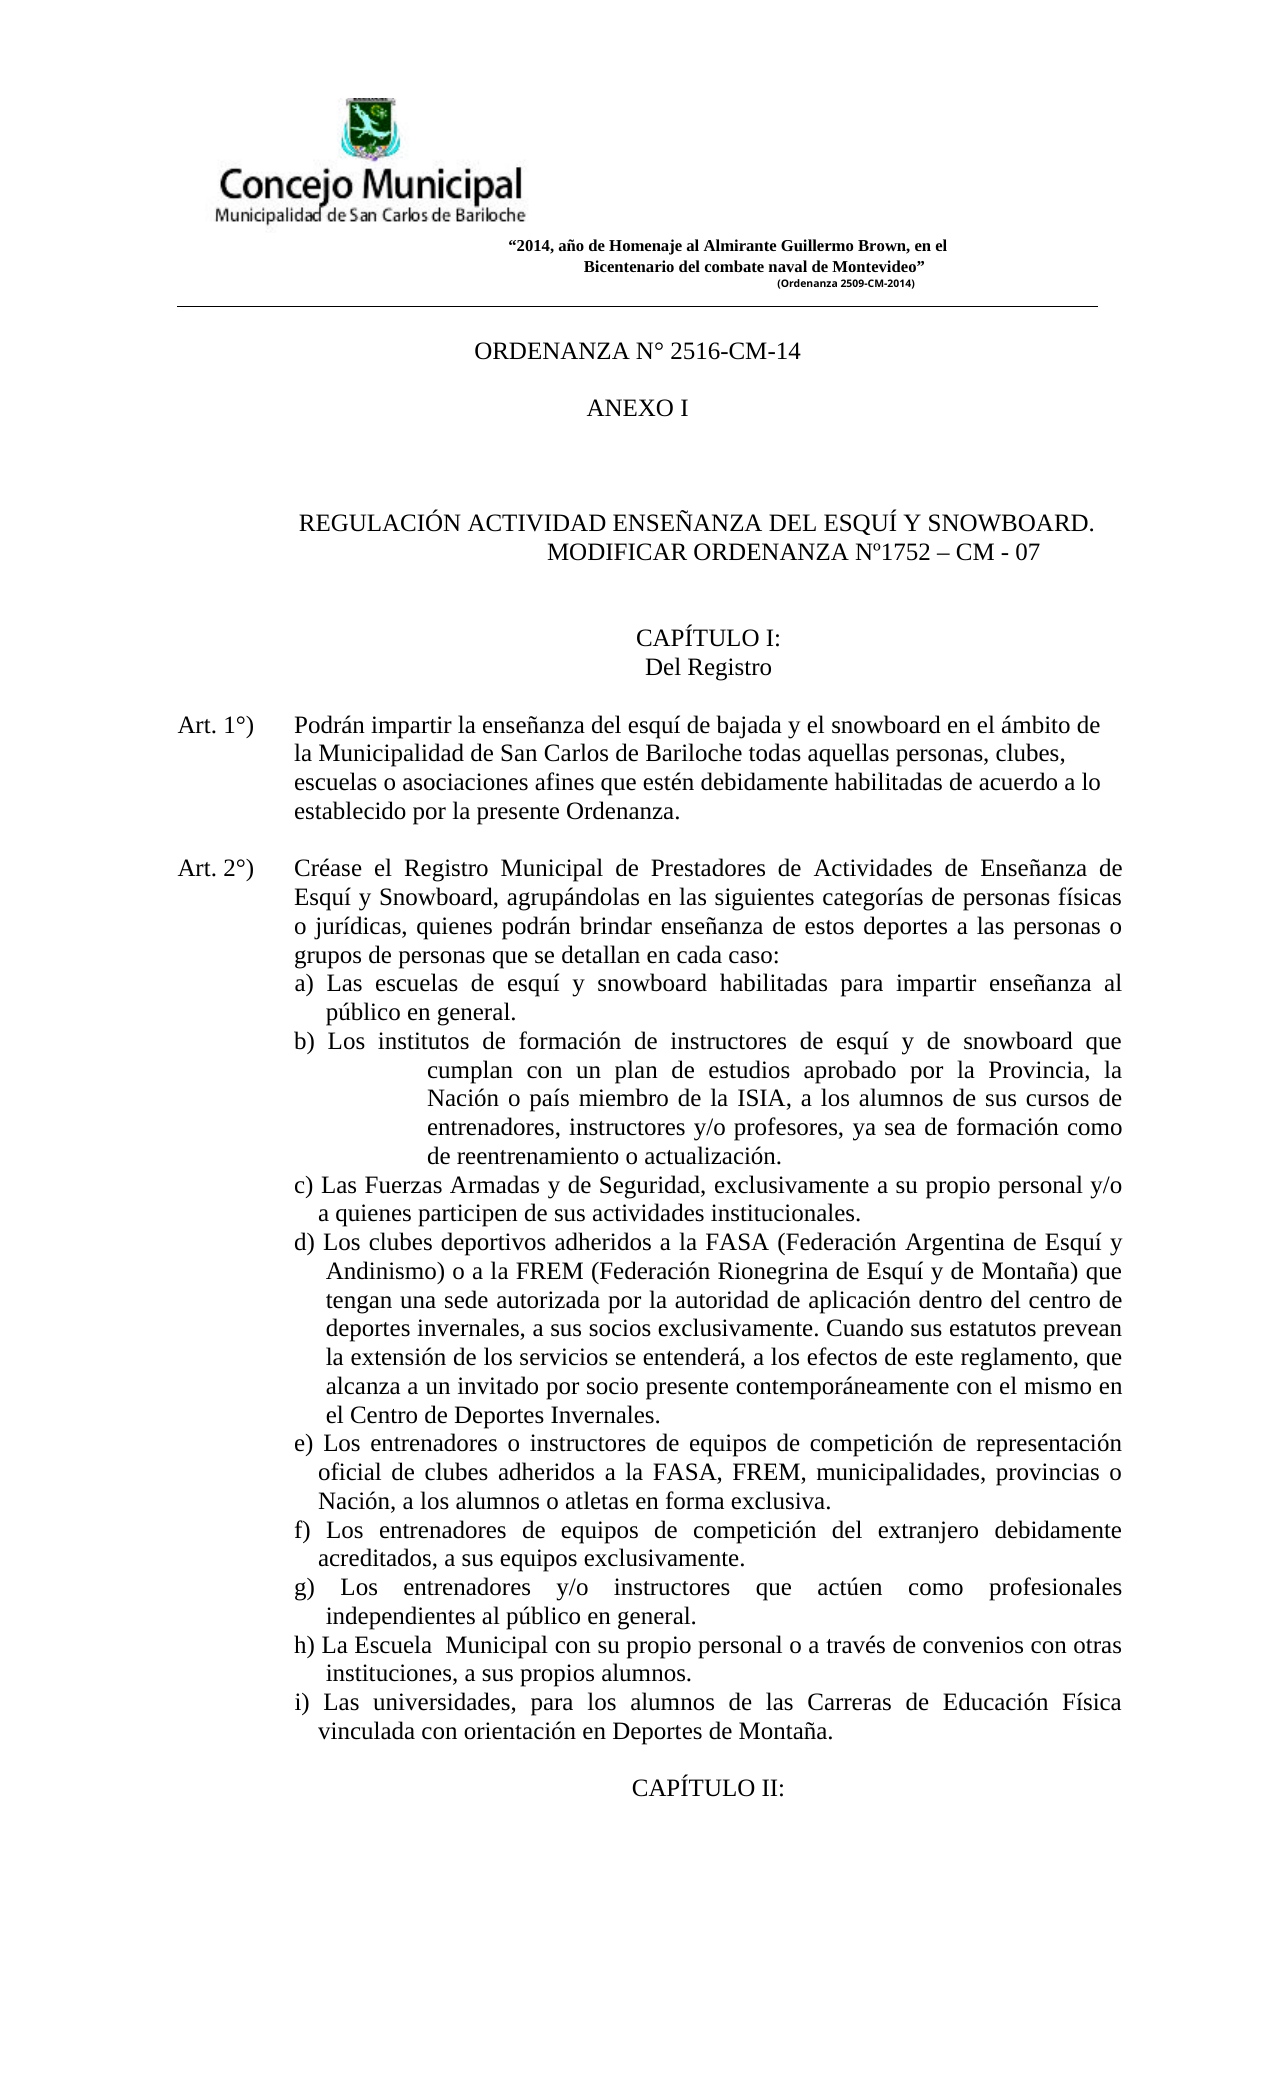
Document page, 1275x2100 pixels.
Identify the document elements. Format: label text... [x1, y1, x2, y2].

text ANEXO I [177, 393, 1098, 422]
text ORDENANZA N° 2516-CM-14 [177, 336, 1098, 365]
table_cell Art. 1°) [170, 710, 287, 853]
text REGULACIÓN ACTIVIDAD ENSEÑANZA DEL ESQUÍ Y SNOWBOARD. MODIFICAR ORDENANZA Nº1752 – CM - 07 [177, 508, 1098, 566]
table_header CAPÍTULO I: Del Registro [287, 624, 1130, 710]
table_cell Podrán impartir la enseñanza del esquí de bajada y el snowboard en el ámbito de la Municipalidad de San Carlos de Bariloche todas aquellas personas, clubes, escuelas o asociaciones afines que estén debidamente habilitadas de acuerdo a lo establecido por la presente Ordenanza. [287, 710, 1130, 853]
table_cell CAPÍTULO II: [287, 1745, 1130, 1802]
picture [194, 98, 554, 234]
table_cell Art. 2°) [170, 854, 287, 1745]
table_header [170, 624, 287, 710]
table_cell [170, 1745, 287, 1802]
table_cell Créase el Registro Municipal de Prestadores de Actividades de Enseñanza de Esquí y Snowboard, agrupándolas en las siguientes categorías de personas físicas o jurídicas, quienes podrán brindar enseñanza de estos deportes a las personas o grupos de personas que se detallan en cada caso: a) Las escuelas de esquí y snowboard habilitadas para impartir enseñanza al público en general. b) Los institutos de formación de instructores de esquí y de snowboard que cumplan con un plan de estudios aprobado por la Provincia, la Nación o país miembro de la ISIA, a los alumnos de sus cursos de entrenadores, instructores y/o profesores, ya sea de formación como de reentrenamiento o actualización. c) Las Fuerzas Armadas y de Seguridad, exclusivamente a su propio personal y/o a quienes participen de sus actividades institucionales. d) Los clubes deportivos adheridos a la FASA (Federación Argentina de Esquí y Andinismo) o a la FREM (Federación Rionegrina de Esquí y de Montaña) que tengan una sede autorizada por la autoridad de aplicación dentro del centro de deportes invernales, a sus socios exclusivamente. Cuando sus estatutos prevean la extensión de los servicios se entenderá, a los efectos de este reglamento, que alcanza a un invitado por socio presente contemporáneamente con el mismo en el Centro de Deportes Invernales. e) Los entrenadores o instructores de equipos de competición de representación oficial de clubes adheridos a la FASA, FREM, municipalidades, provincias o Nación, a los alumnos o atletas en forma exclusiva. f) Los entrenadores de equipos de competición del extranjero debidamente acreditados, a sus equipos exclusivamente. g) Los entrenadores y/o instructores que actúen como profesionales independientes al público en general. h) La Escuela Municipal con su propio personal o a través de convenios con otras instituciones, a sus propios alumnos. i) Las universidades, para los alumnos de las Carreras de Educación Física vinculada con orientación en Deportes de Montaña. [287, 854, 1130, 1745]
